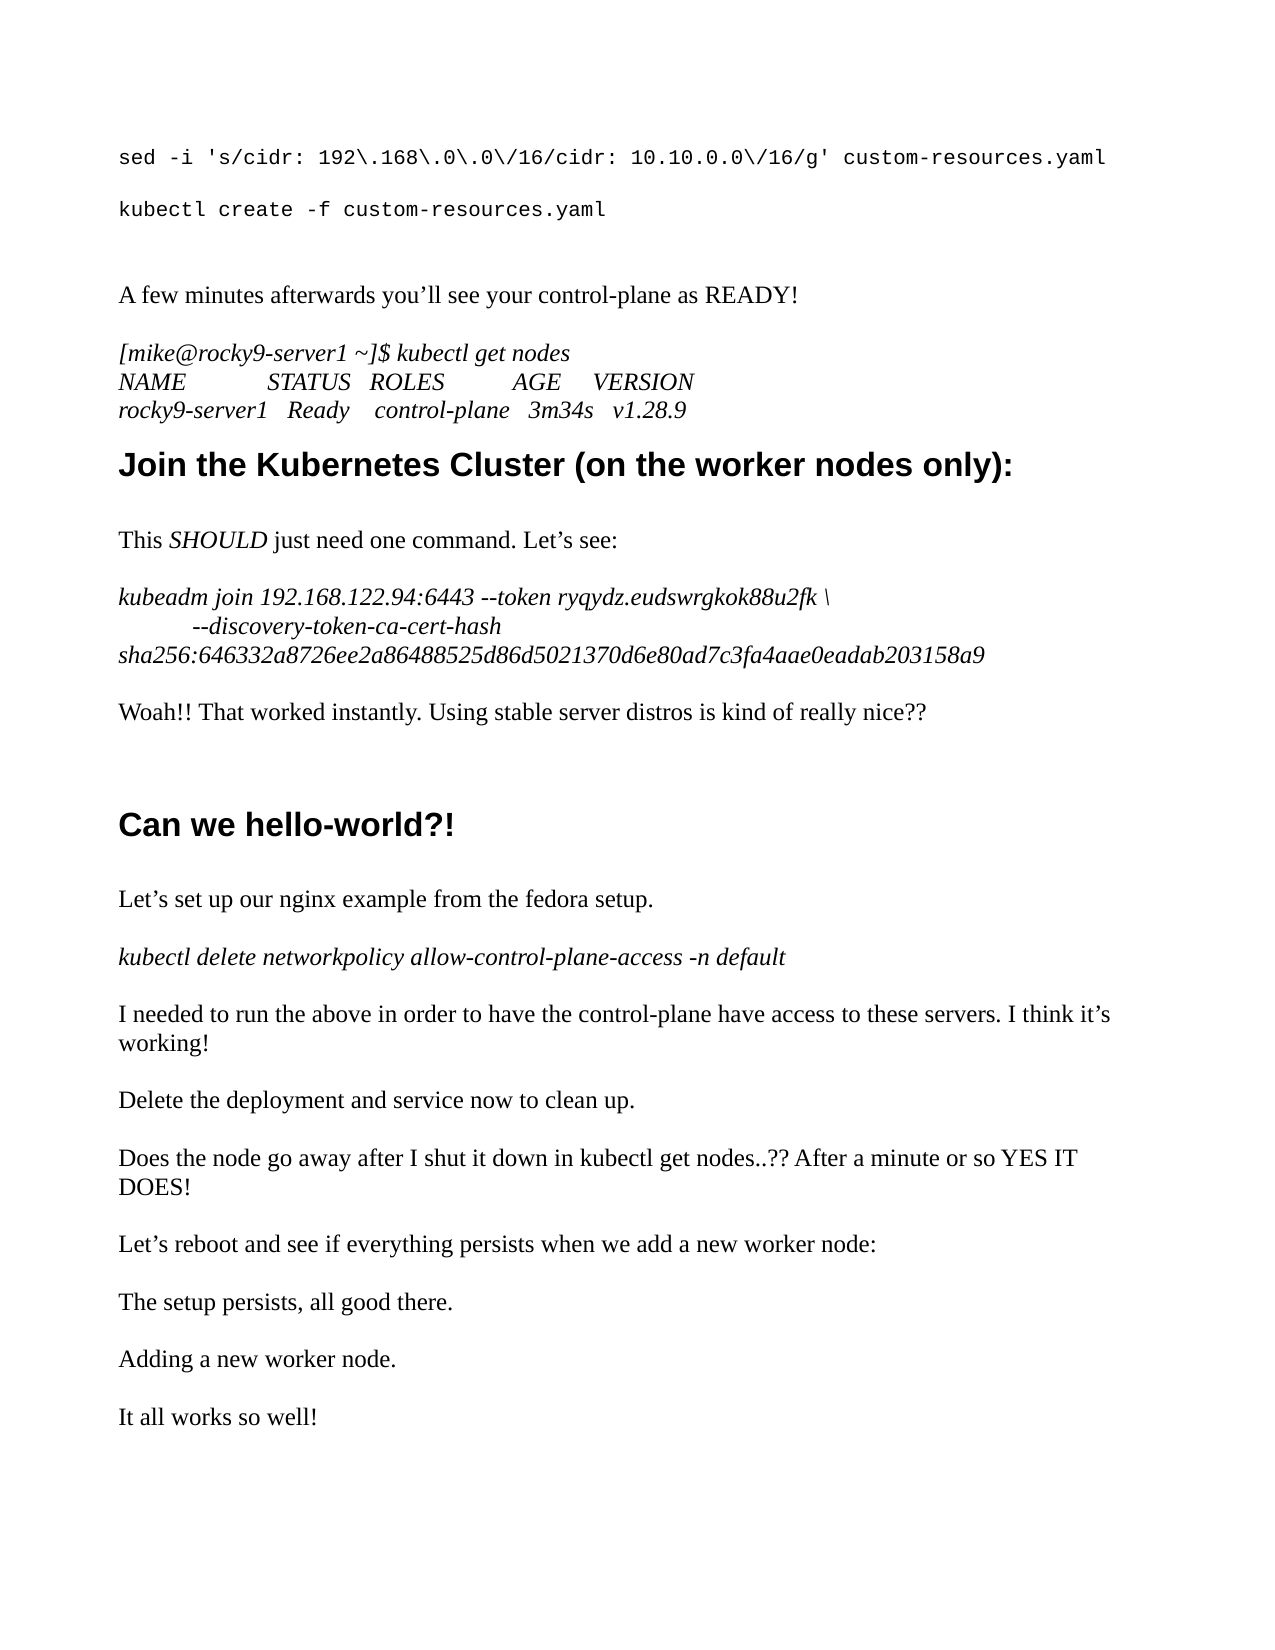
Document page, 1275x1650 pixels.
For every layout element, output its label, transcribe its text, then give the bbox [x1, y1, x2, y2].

text Adding a new worker node. [118, 1344, 1157, 1373]
text [mike@rocky9-server1 ~]$ kubectl get nodes [118, 338, 1157, 367]
text kubectl delete networkpolicy allow-control-plane-access -n default [118, 942, 1157, 971]
text I needed to run the above in order to have the control-plane have access to these servers. I think it’s working! [118, 999, 1157, 1057]
text rocky9-server1 Ready control-plane 3m34s v1.28.9 [118, 395, 1157, 424]
text It all works so well! [118, 1402, 1157, 1431]
text Woah!! That worked instantly. Using stable server distros is kind of really nice?? [118, 697, 1157, 726]
text --discovery-token-ca-cert-hash sha256:646332a8726ee2a86488525d86d5021370d6e80ad7c3fa4aae0eadab203158a9 [118, 611, 1157, 669]
text Let’s set up our nginx example from the fedora setup. [118, 884, 1157, 913]
text The setup persists, all good there. [118, 1287, 1157, 1316]
text sed -i 's/cidr: 192\.168\.0\.0\/16/cidr: 10.10.0.0\/16/g' custom-resources.yaml [118, 147, 1157, 171]
text This SHOULD just need one command. Let’s see: [118, 525, 1157, 554]
text NAME STATUS ROLES AGE VERSION [118, 367, 1157, 395]
subtitle Can we hello-world?! [118, 804, 1157, 843]
subtitle Join the Kubernetes Cluster (on the worker nodes only): [118, 445, 1157, 484]
text Let’s reboot and see if everything persists when we add a new worker node: [118, 1229, 1157, 1258]
text Delete the deployment and service now to clean up. [118, 1086, 1157, 1114]
text Does the node go away after I shut it down in kubectl get nodes..?? After a minute or so YES IT DOES! [118, 1143, 1157, 1201]
text kubeadm join 192.168.122.94:6443 --token ryqydz.eudswrgkok88u2fk \ [118, 582, 1157, 611]
text kubectl create -f custom-resources.yaml [118, 199, 1157, 223]
text A few minutes afterwards you’ll see your control-plane as READY! [118, 280, 1157, 309]
